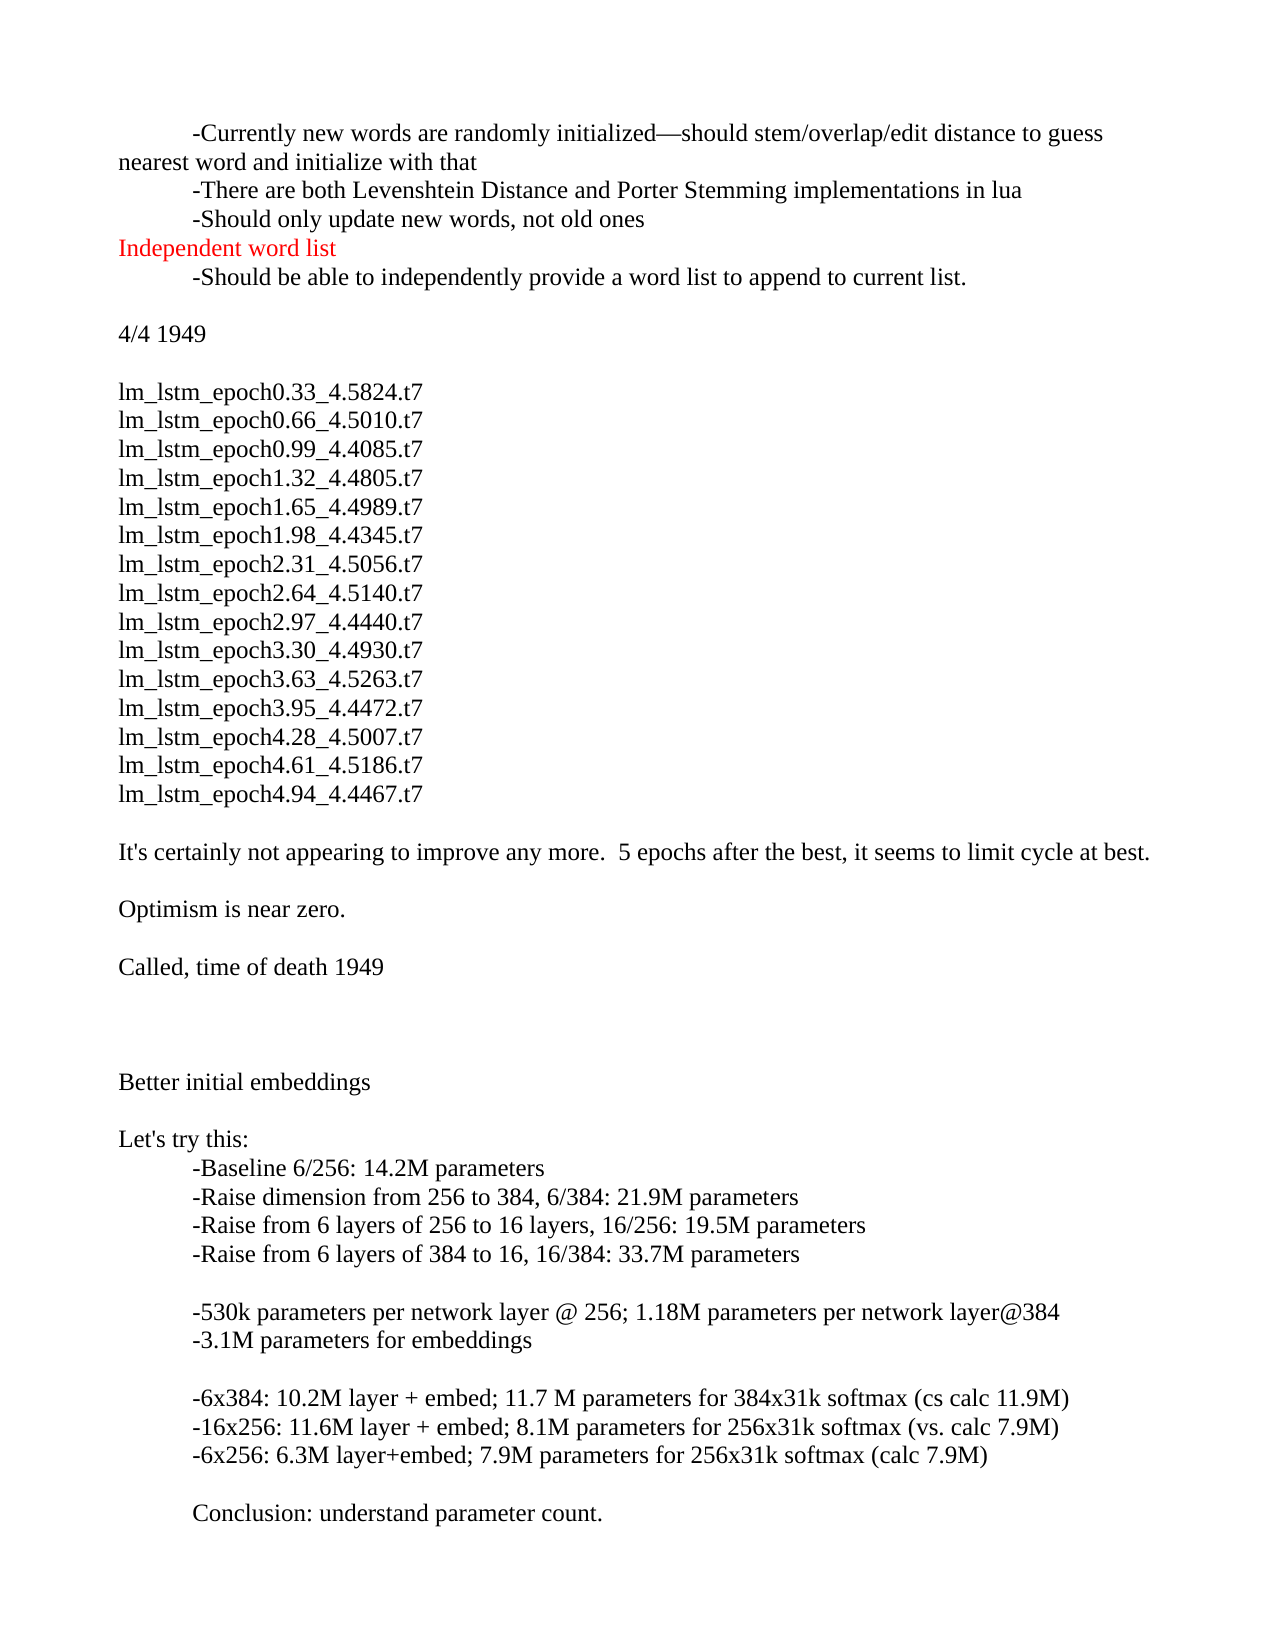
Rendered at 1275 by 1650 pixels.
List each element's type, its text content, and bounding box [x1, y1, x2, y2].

text -Raise from 6 layers of 256 to 16 layers, 16/256: 19.5M parameters [118, 1211, 1157, 1239]
text lm_lstm_epoch0.33_4.5824.t7 [118, 377, 1157, 406]
text 4/4 1949 [118, 319, 1157, 348]
text -Should only update new words, not old ones [118, 204, 1157, 233]
text -Should be able to independently provide a word list to append to current list. [118, 262, 1157, 291]
text -Currently new words are randomly initialized—should stem/overlap/edit distance to guess nearest word and initialize with that [118, 118, 1157, 176]
text lm_lstm_epoch2.64_4.5140.t7 [118, 578, 1157, 607]
text Independent word list [118, 233, 1157, 262]
text -6x384: 10.2M layer + embed; 11.7 M parameters for 384x31k softmax (cs calc 11.9M) [118, 1383, 1157, 1412]
text lm_lstm_epoch1.65_4.4989.t7 [118, 492, 1157, 521]
text -530k parameters per network layer @ 256; 1.18M parameters per network layer@384 [118, 1297, 1157, 1326]
text -Raise from 6 layers of 384 to 16, 16/384: 33.7M parameters [118, 1239, 1157, 1268]
text -Raise dimension from 256 to 384, 6/384: 21.9M parameters [118, 1182, 1157, 1211]
text lm_lstm_epoch3.63_4.5263.t7 [118, 664, 1157, 693]
text lm_lstm_epoch3.30_4.4930.t7 [118, 636, 1157, 664]
text lm_lstm_epoch4.28_4.5007.t7 [118, 722, 1157, 751]
text Let's try this: [118, 1124, 1157, 1153]
text lm_lstm_epoch2.31_4.5056.t7 [118, 549, 1157, 578]
text -6x256: 6.3M layer+embed; 7.9M parameters for 256x31k softmax (calc 7.9M) [118, 1441, 1157, 1469]
text It's certainly not appearing to improve any more. 5 epochs after the best, it seems to limit cycle at best. [118, 837, 1157, 866]
text Better initial embeddings [118, 1067, 1157, 1096]
text -16x256: 11.6M layer + embed; 8.1M parameters for 256x31k softmax (vs. calc 7.9M) [118, 1412, 1157, 1441]
text lm_lstm_epoch4.94_4.4467.t7 [118, 779, 1157, 808]
text lm_lstm_epoch1.32_4.4805.t7 [118, 463, 1157, 492]
text lm_lstm_epoch3.95_4.4472.t7 [118, 693, 1157, 722]
text -Baseline 6/256: 14.2M parameters [118, 1153, 1157, 1182]
text lm_lstm_epoch1.98_4.4345.t7 [118, 521, 1157, 549]
text lm_lstm_epoch2.97_4.4440.t7 [118, 607, 1157, 636]
text lm_lstm_epoch0.99_4.4085.t7 [118, 434, 1157, 463]
text -3.1M parameters for embeddings [118, 1326, 1157, 1354]
text Optimism is near zero. [118, 894, 1157, 923]
text Conclusion: understand parameter count. [118, 1498, 1157, 1527]
text lm_lstm_epoch0.66_4.5010.t7 [118, 406, 1157, 434]
text -There are both Levenshtein Distance and Porter Stemming implementations in lua [118, 176, 1157, 204]
text lm_lstm_epoch4.61_4.5186.t7 [118, 751, 1157, 779]
text Called, time of death 1949 [118, 952, 1157, 981]
